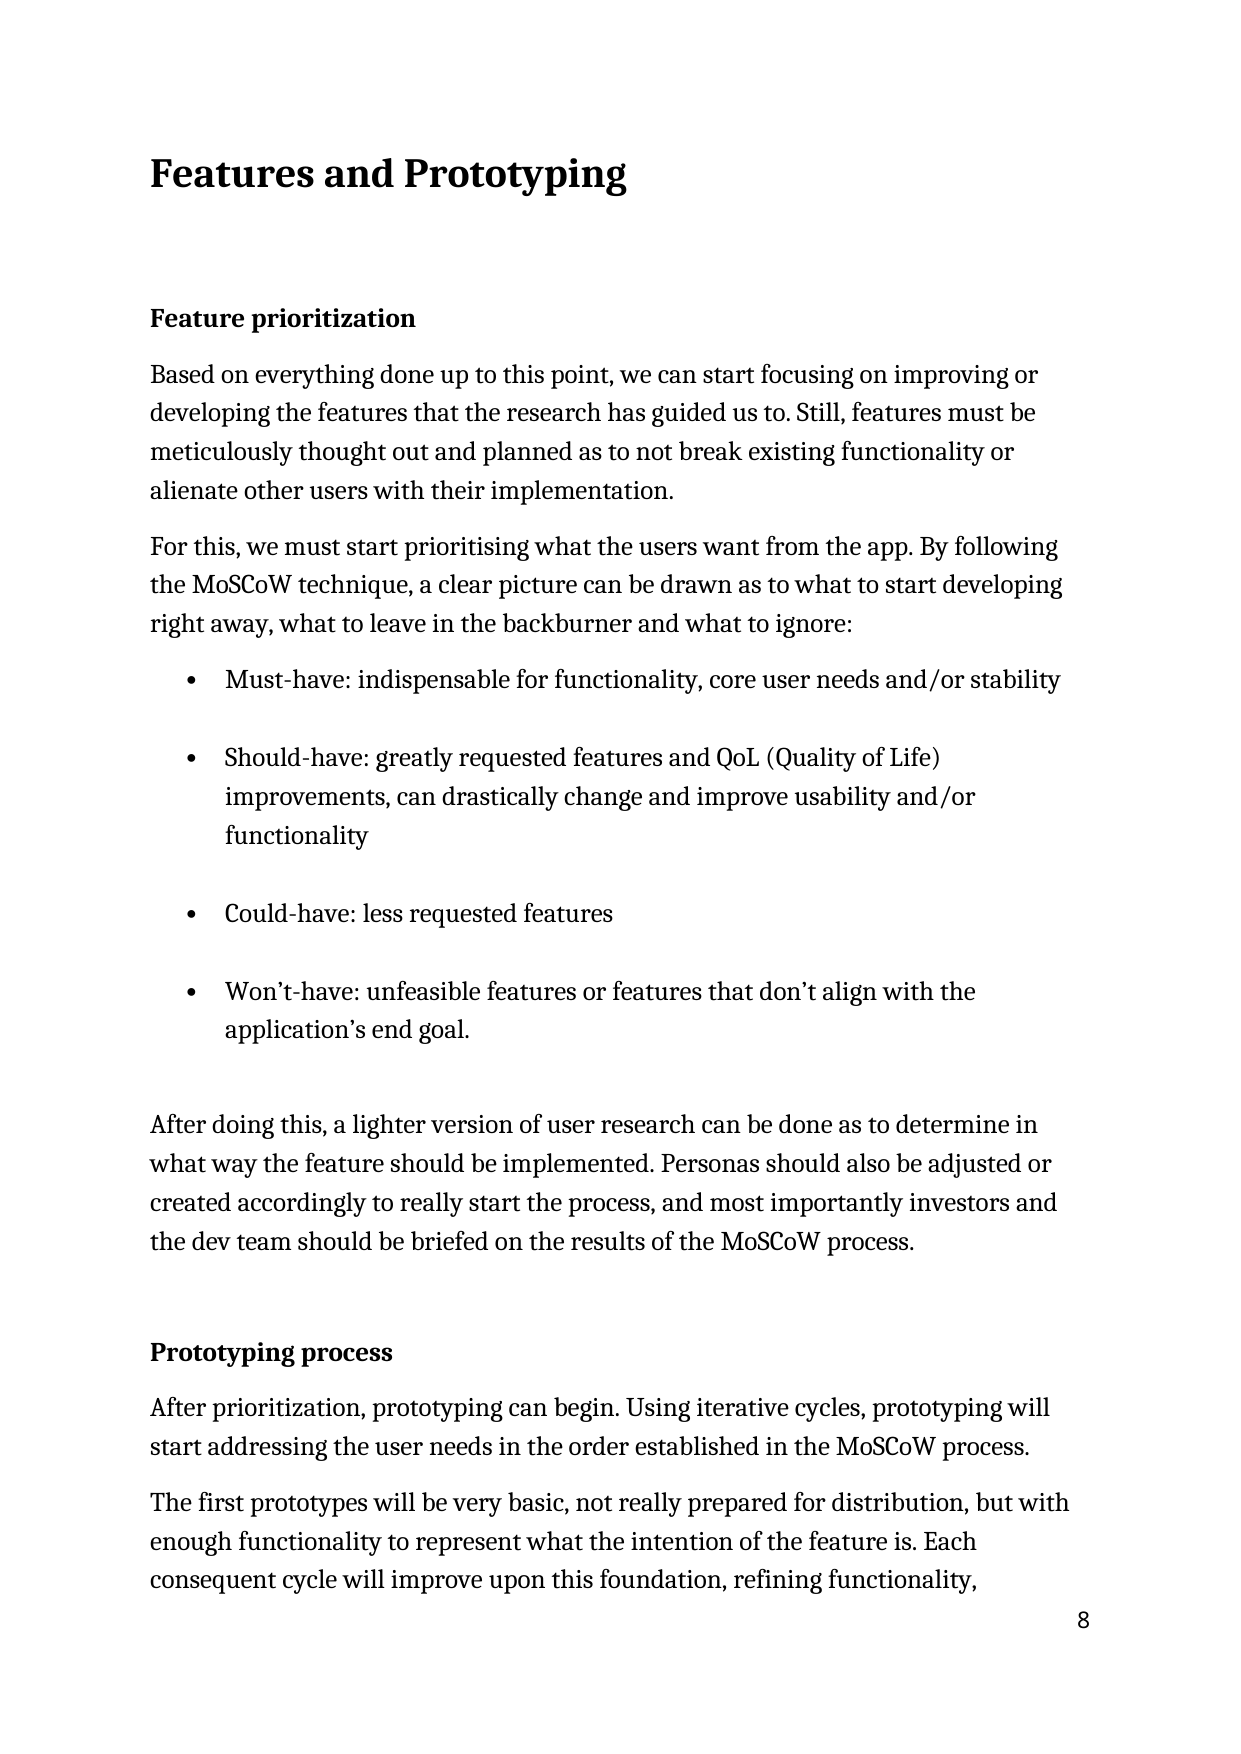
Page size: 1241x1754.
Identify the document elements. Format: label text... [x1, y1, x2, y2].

text Prototyping process [150, 1337, 1090, 1368]
text Based on everything done up to this point, we can start focusing on improving or developing the features that the research has guided us to. Still, features must be meticulously thought out and planned as to not break existing functionality or alienate other users with their implementation. [150, 359, 1090, 506]
list Should-have: greatly requested features and QoL (Quality of Life) improvements, can drastically change and improve usability and/or functionality [187, 742, 1090, 890]
text For this, we must start prioritising what the users want from the app. By following the MoSCoW technique, a clear picture can be drawn as to what to start developing right away, what to leave in the backburner and what to ignore: [150, 531, 1090, 639]
text The first prototypes will be very basic, not really prepared for distribution, but with enough functionality to represent what the intention of the feature is. Each consequent cycle will improve upon this foundation, refining functionality, [150, 1487, 1090, 1596]
text Feature prioritization [150, 303, 1090, 334]
list Won’t-have: unfeasible features or features that don’t align with the application’s end goal. [187, 976, 1090, 1085]
text Features and Prototyping [150, 150, 1090, 198]
list Must-have: indispensable for functionality, core user needs and/or stability [187, 664, 1090, 734]
list Could-have: less requested features [187, 898, 1090, 968]
text After prioritization, prototyping can begin. Using iterative cycles, prototyping will start addressing the user needs in the order established in the MoSCoW process. [150, 1392, 1090, 1462]
text After doing this, a lighter version of user research can be done as to determine in what way the feature should be implemented. Personas should also be adjusted or created accordingly to really start the process, and most importantly investors and the dev team should be briefed on the results of the MoSCoW process. [150, 1109, 1090, 1257]
